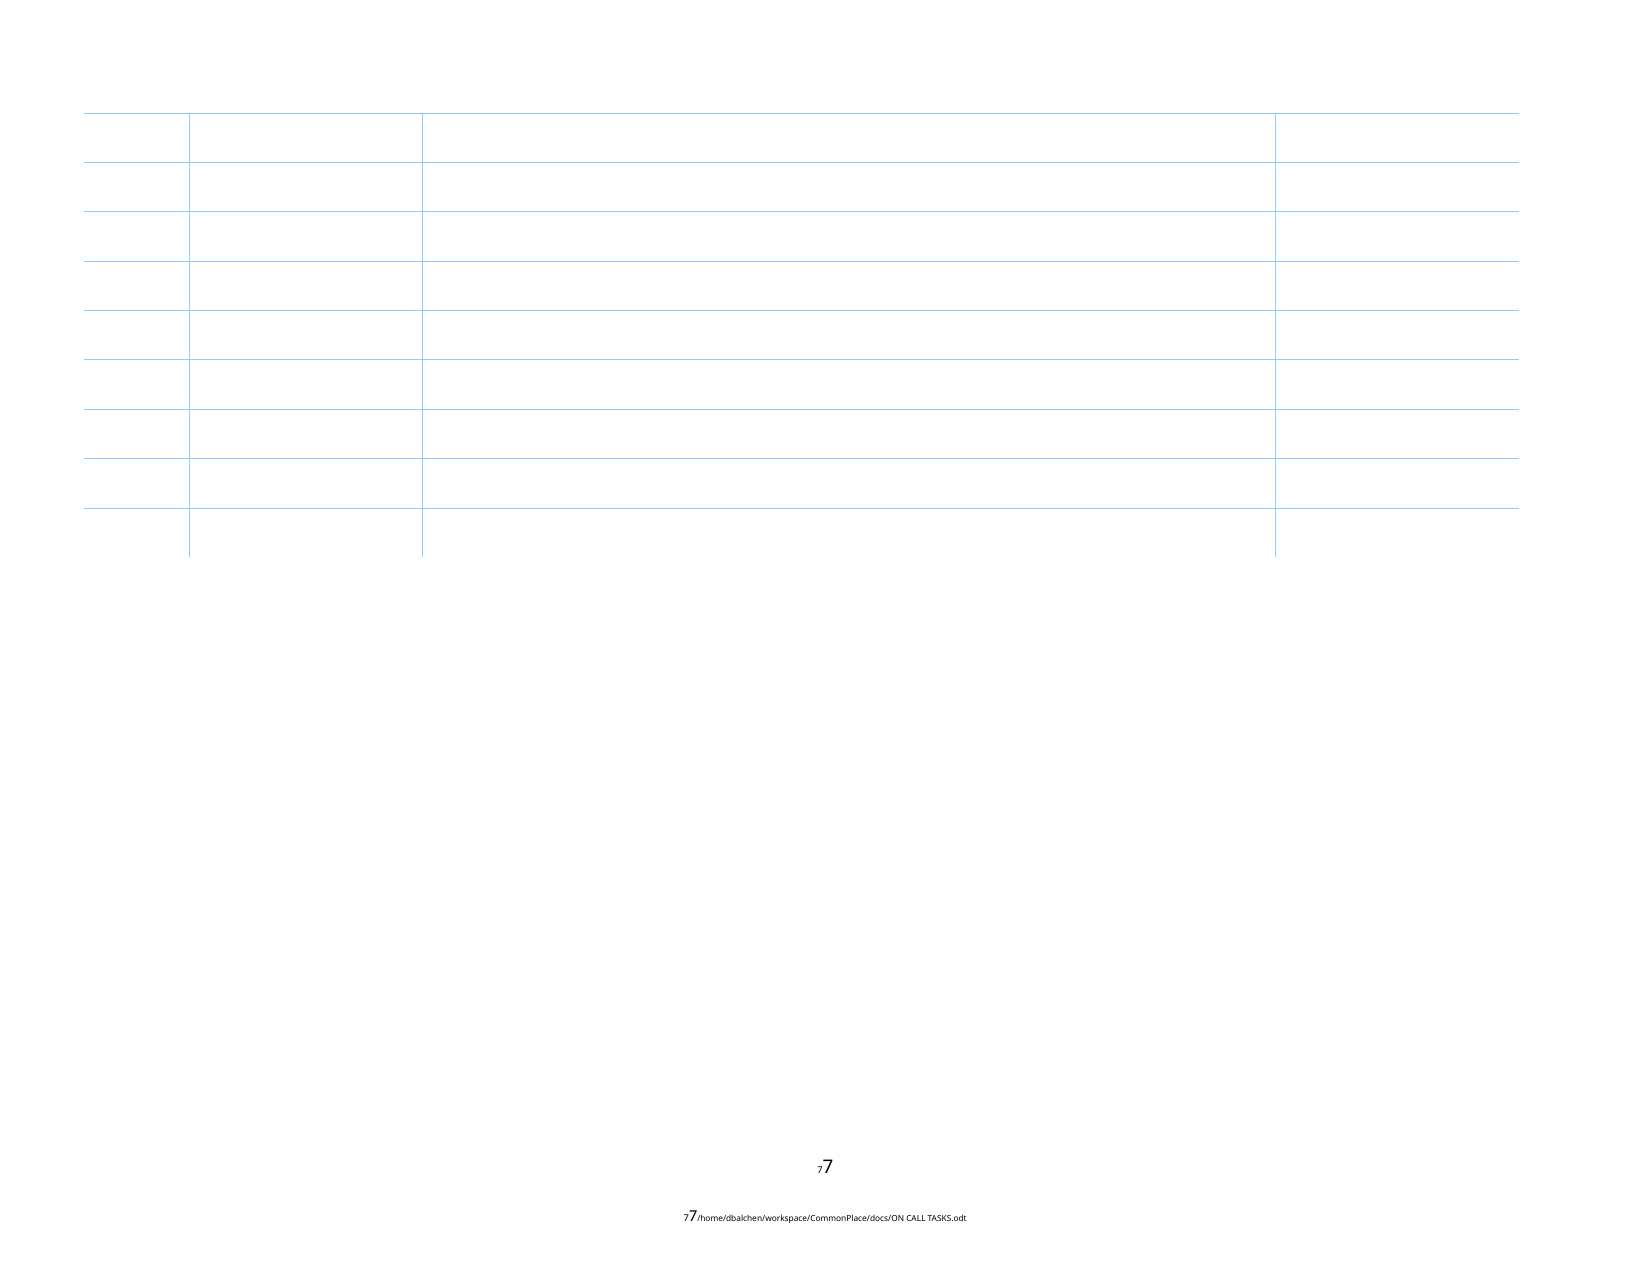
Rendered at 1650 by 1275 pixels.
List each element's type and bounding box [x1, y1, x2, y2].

table_cell [190, 410, 422, 458]
table_cell [1276, 360, 1519, 409]
table_cell [190, 262, 422, 310]
table_cell [84, 114, 189, 162]
table_cell [423, 459, 1275, 507]
table_cell [423, 212, 1275, 261]
table_cell [190, 459, 422, 507]
table_cell [190, 360, 422, 409]
table_cell [84, 459, 189, 507]
table_cell [423, 114, 1275, 162]
table_cell [423, 509, 1275, 557]
table_cell [1276, 509, 1519, 557]
table_cell [190, 163, 422, 211]
table_cell [423, 311, 1275, 359]
table_cell [190, 311, 422, 359]
table_cell [84, 360, 189, 409]
table_cell [84, 410, 189, 458]
table_cell [190, 509, 422, 557]
table_cell [84, 311, 189, 359]
table_cell [423, 163, 1275, 211]
table_cell [1276, 459, 1519, 507]
table_cell [1276, 262, 1519, 310]
table_cell [84, 509, 189, 557]
table_cell [84, 212, 189, 261]
table_cell [1276, 163, 1519, 211]
table_cell [1276, 212, 1519, 261]
table_cell [190, 212, 422, 261]
table_cell [423, 262, 1275, 310]
table_cell [1276, 114, 1519, 162]
table_cell [423, 410, 1275, 458]
table_cell [84, 163, 189, 211]
table_cell [190, 114, 422, 162]
table_cell [423, 360, 1275, 409]
table_cell [84, 262, 189, 310]
table_cell [1276, 410, 1519, 458]
table_cell [1276, 311, 1519, 359]
